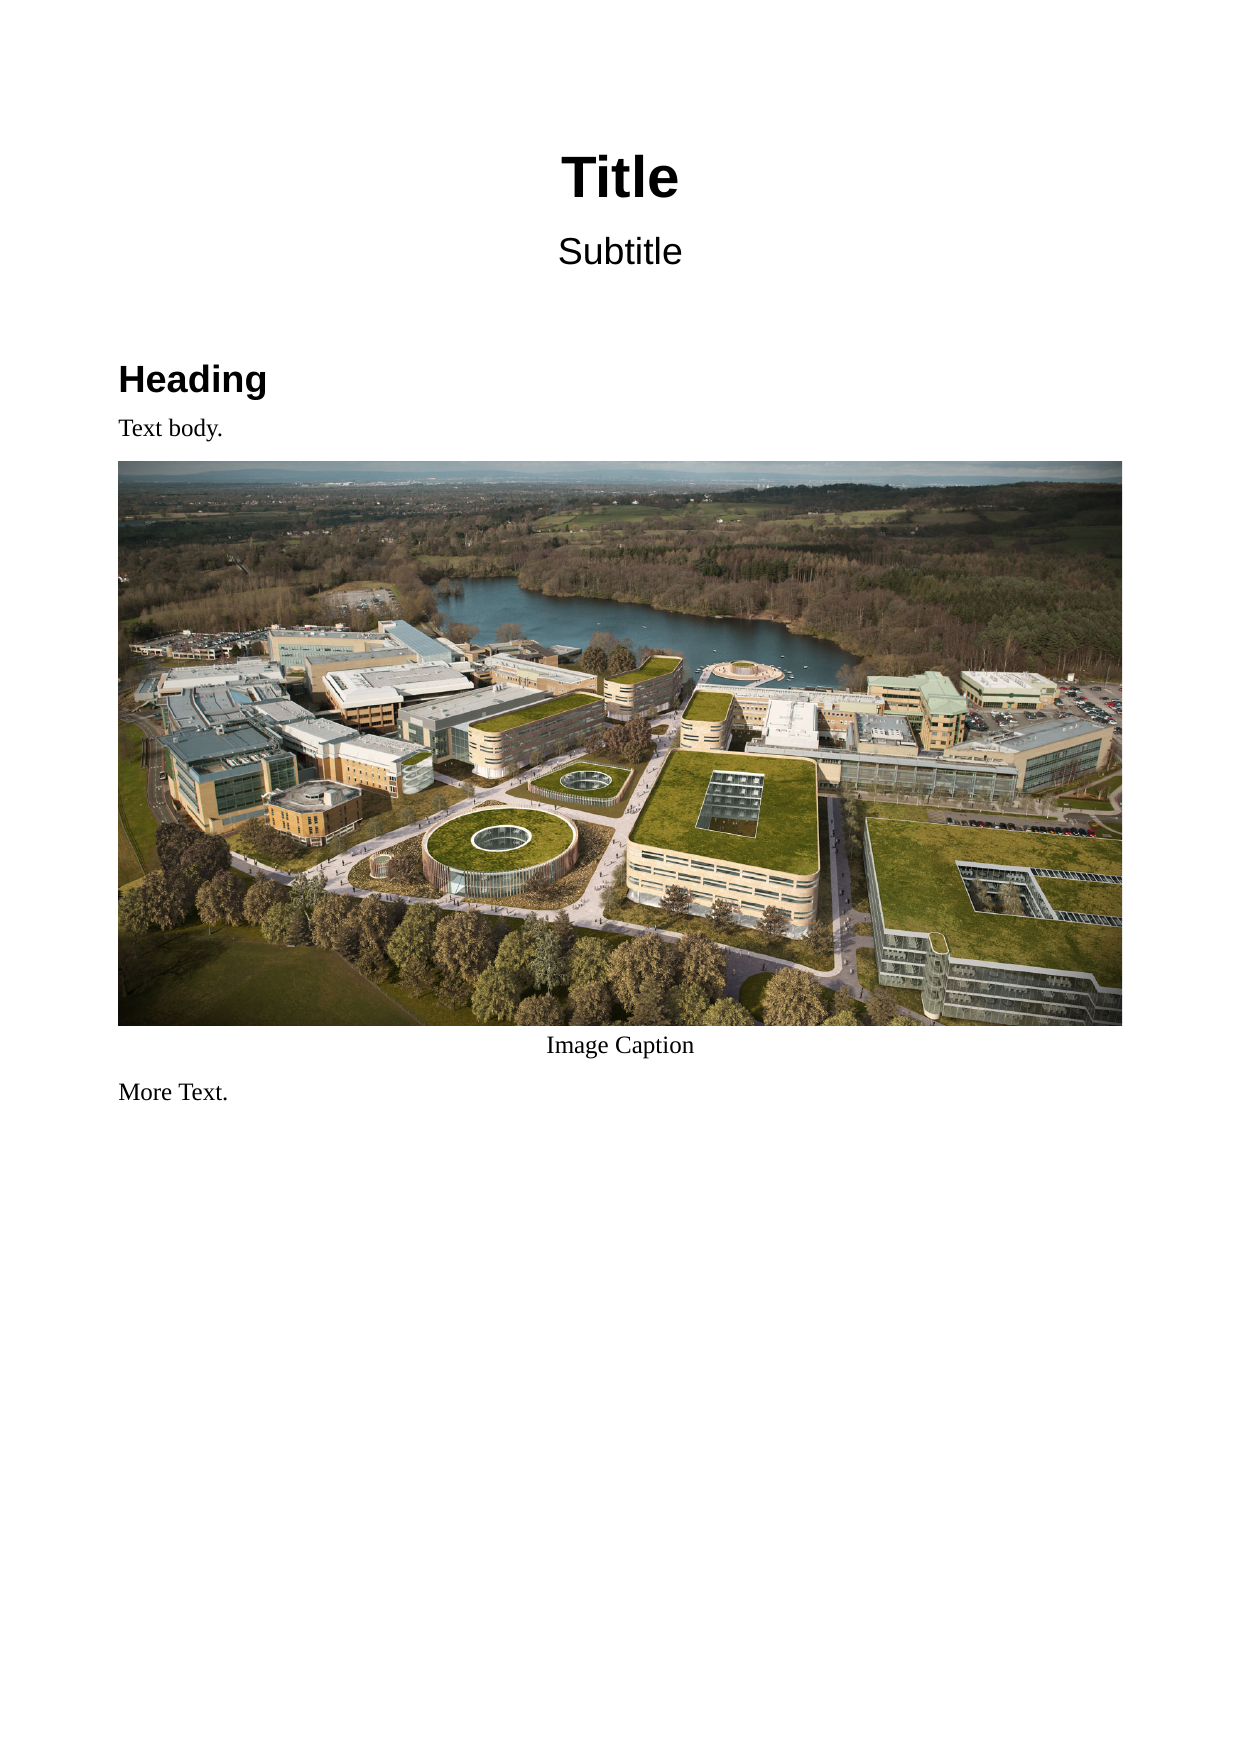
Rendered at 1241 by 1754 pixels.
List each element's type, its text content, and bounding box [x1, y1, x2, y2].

text Text body. [118, 413, 1122, 442]
subtitle Heading [118, 357, 1122, 401]
subtitle Subtitle [118, 229, 1122, 272]
picture [118, 461, 1123, 1026]
text Image Caption [118, 1026, 1122, 1059]
title Title [118, 143, 1122, 210]
text More Text. [118, 1077, 1122, 1106]
